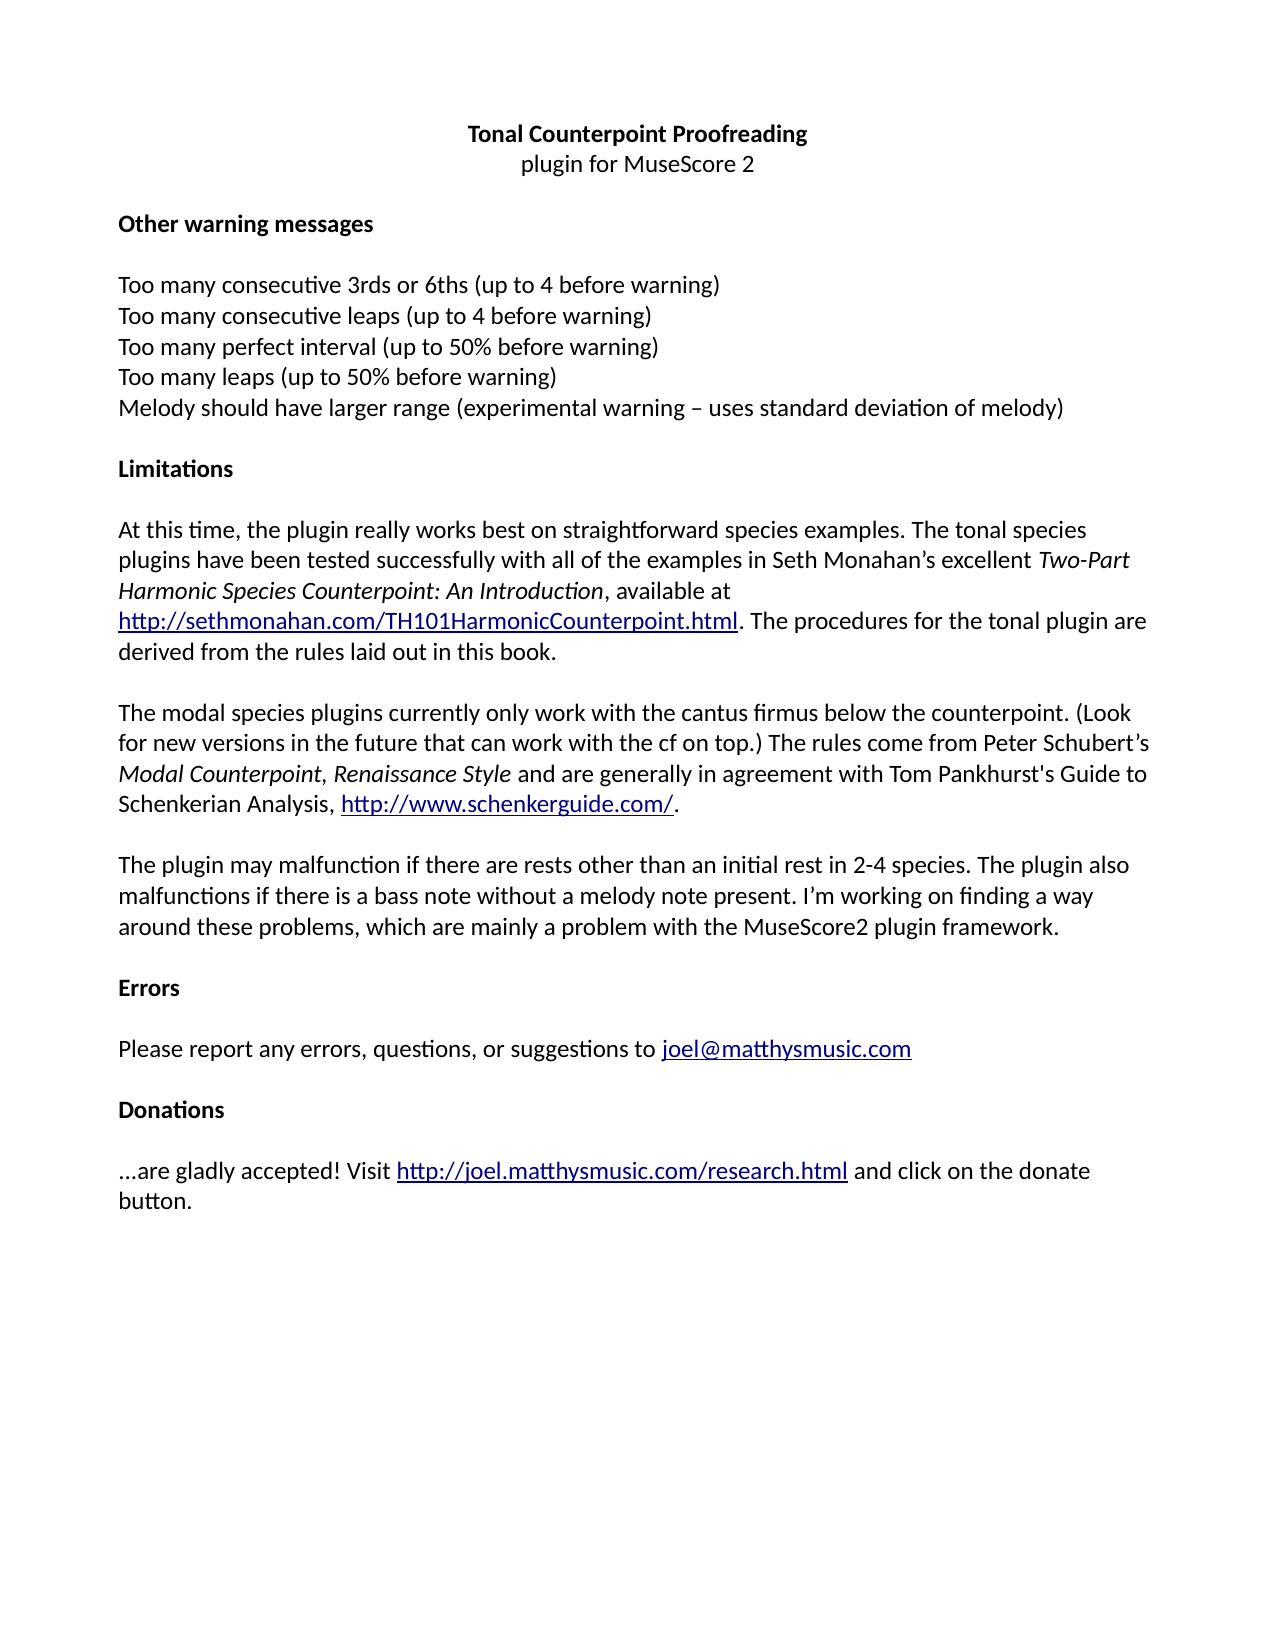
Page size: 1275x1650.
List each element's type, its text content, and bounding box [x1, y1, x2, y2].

text Limitations [118, 453, 1157, 483]
text The plugin may malfunction if there are rests other than an initial rest in 2-4 species. The plugin also malfunctions if there is a bass note without a melody note present. I’m working on finding a way around these problems, which are mainly a problem with the MuseScore2 plugin framework. [118, 849, 1157, 941]
text Please report any errors, questions, or suggestions to joel@matthysmusic.com [118, 1033, 1157, 1063]
text Errors [118, 972, 1157, 1002]
text Too many consecutive leaps (up to 4 before warning) [118, 300, 1157, 331]
text The modal species plugins currently only work with the cantus firmus below the counterpoint. (Look for new versions in the future that can work with the cf on top.) The rules come from Peter Schubert’s Modal Counterpoint, Renaissance Style and are generally in agreement with Tom Pankhurst's Guide to Schenkerian Analysis, http://www.schenkerguide.com/. [118, 697, 1157, 819]
text Melody should have larger range (experimental warning – uses standard deviation of melody) [118, 392, 1157, 422]
text Other warning messages [118, 209, 1157, 239]
text Donations [118, 1094, 1157, 1124]
text Too many consecutive 3rds or 6ths (up to 4 before warning) [118, 270, 1157, 300]
text ...are gladly accepted! Visit http://joel.matthysmusic.com/research.html and click on the donate button. [118, 1155, 1157, 1216]
text Too many leaps (up to 50% before warning) [118, 361, 1157, 392]
text At this time, the plugin really works best on straightforward species examples. The tonal species plugins have been tested successfully with all of the examples in Seth Monahan’s excellent Two-Part Harmonic Species Counterpoint: An Introduction, available at http://sethmonahan.com/TH101HarmonicCounterpoint.html. The procedures for the tonal plugin are derived from the rules laid out in this book. [118, 514, 1157, 666]
text Too many perfect interval (up to 50% before warning) [118, 331, 1157, 361]
